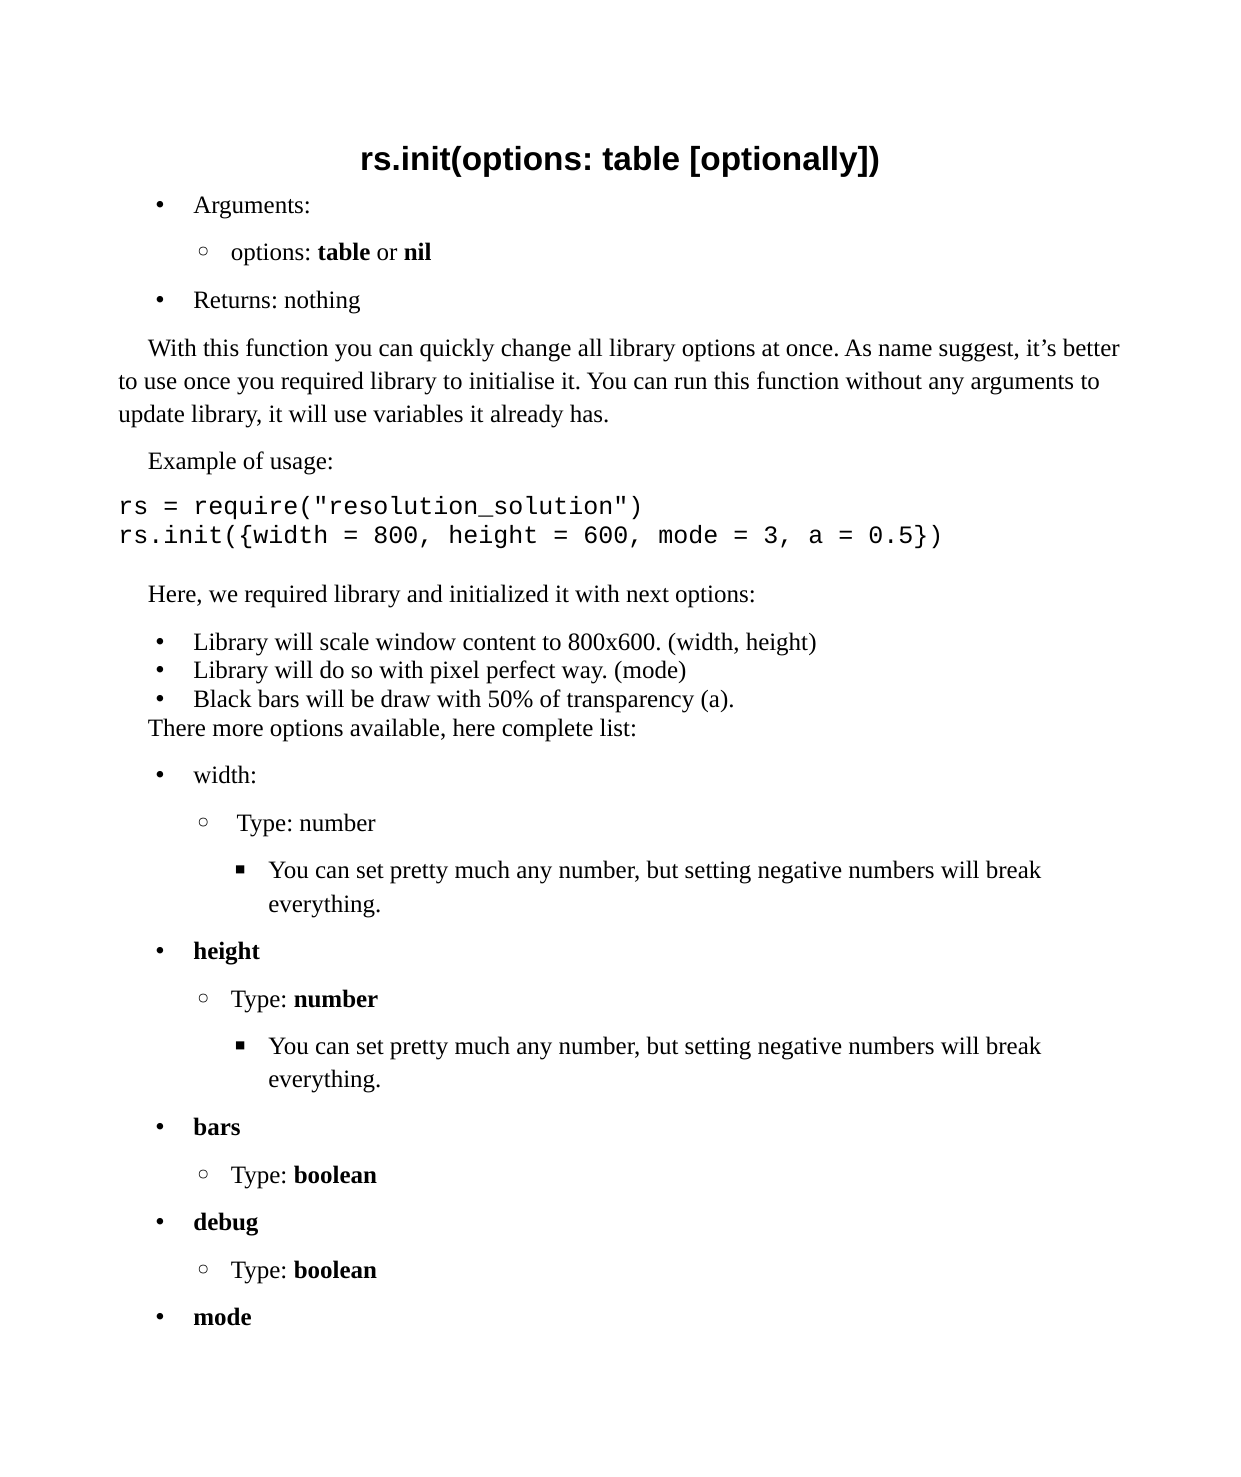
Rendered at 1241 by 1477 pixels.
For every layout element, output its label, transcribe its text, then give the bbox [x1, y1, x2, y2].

list bars [156, 1112, 1122, 1141]
list Black bars will be draw with 50% of transparency (a). [156, 684, 1122, 713]
text rs = require("resolution_solution") [118, 494, 1122, 522]
list Library will do so with pixel perfect way. (mode) [156, 655, 1122, 684]
list Type: boolean [193, 1255, 1122, 1284]
list Type: number [193, 808, 1122, 837]
list height [156, 936, 1122, 965]
list Arguments: [156, 190, 1122, 219]
text Example of usage: [118, 446, 1122, 475]
list debug [156, 1207, 1122, 1236]
list Library will scale window content to 800x600. (width, height) [156, 627, 1122, 655]
list You can set pretty much any number, but setting negative numbers will break everything. [231, 1031, 1122, 1093]
text rs.init({width = 800, height = 600, mode = 3, a = 0.5}) [118, 522, 1122, 551]
list You can set pretty much any number, but setting negative numbers will break everything. [231, 856, 1122, 917]
text With this function you can quickly change all library options at once. As name suggest, it’s better to use once you required library to initialise it. You can run this function without any arguments to update library, it will use variables it already has. [118, 333, 1122, 427]
list options: table or nil [193, 237, 1122, 266]
list mode [156, 1302, 1122, 1331]
list Returns: nothing [156, 285, 1122, 314]
subtitle rs.init(options: table [optionally]) [118, 139, 1122, 177]
list Type: boolean [193, 1160, 1122, 1188]
text Here, we required library and initialized it with next options: [118, 579, 1122, 608]
text There more options available, here complete list: [118, 713, 1122, 742]
list Type: number [193, 984, 1122, 1013]
list width: [156, 760, 1122, 789]
